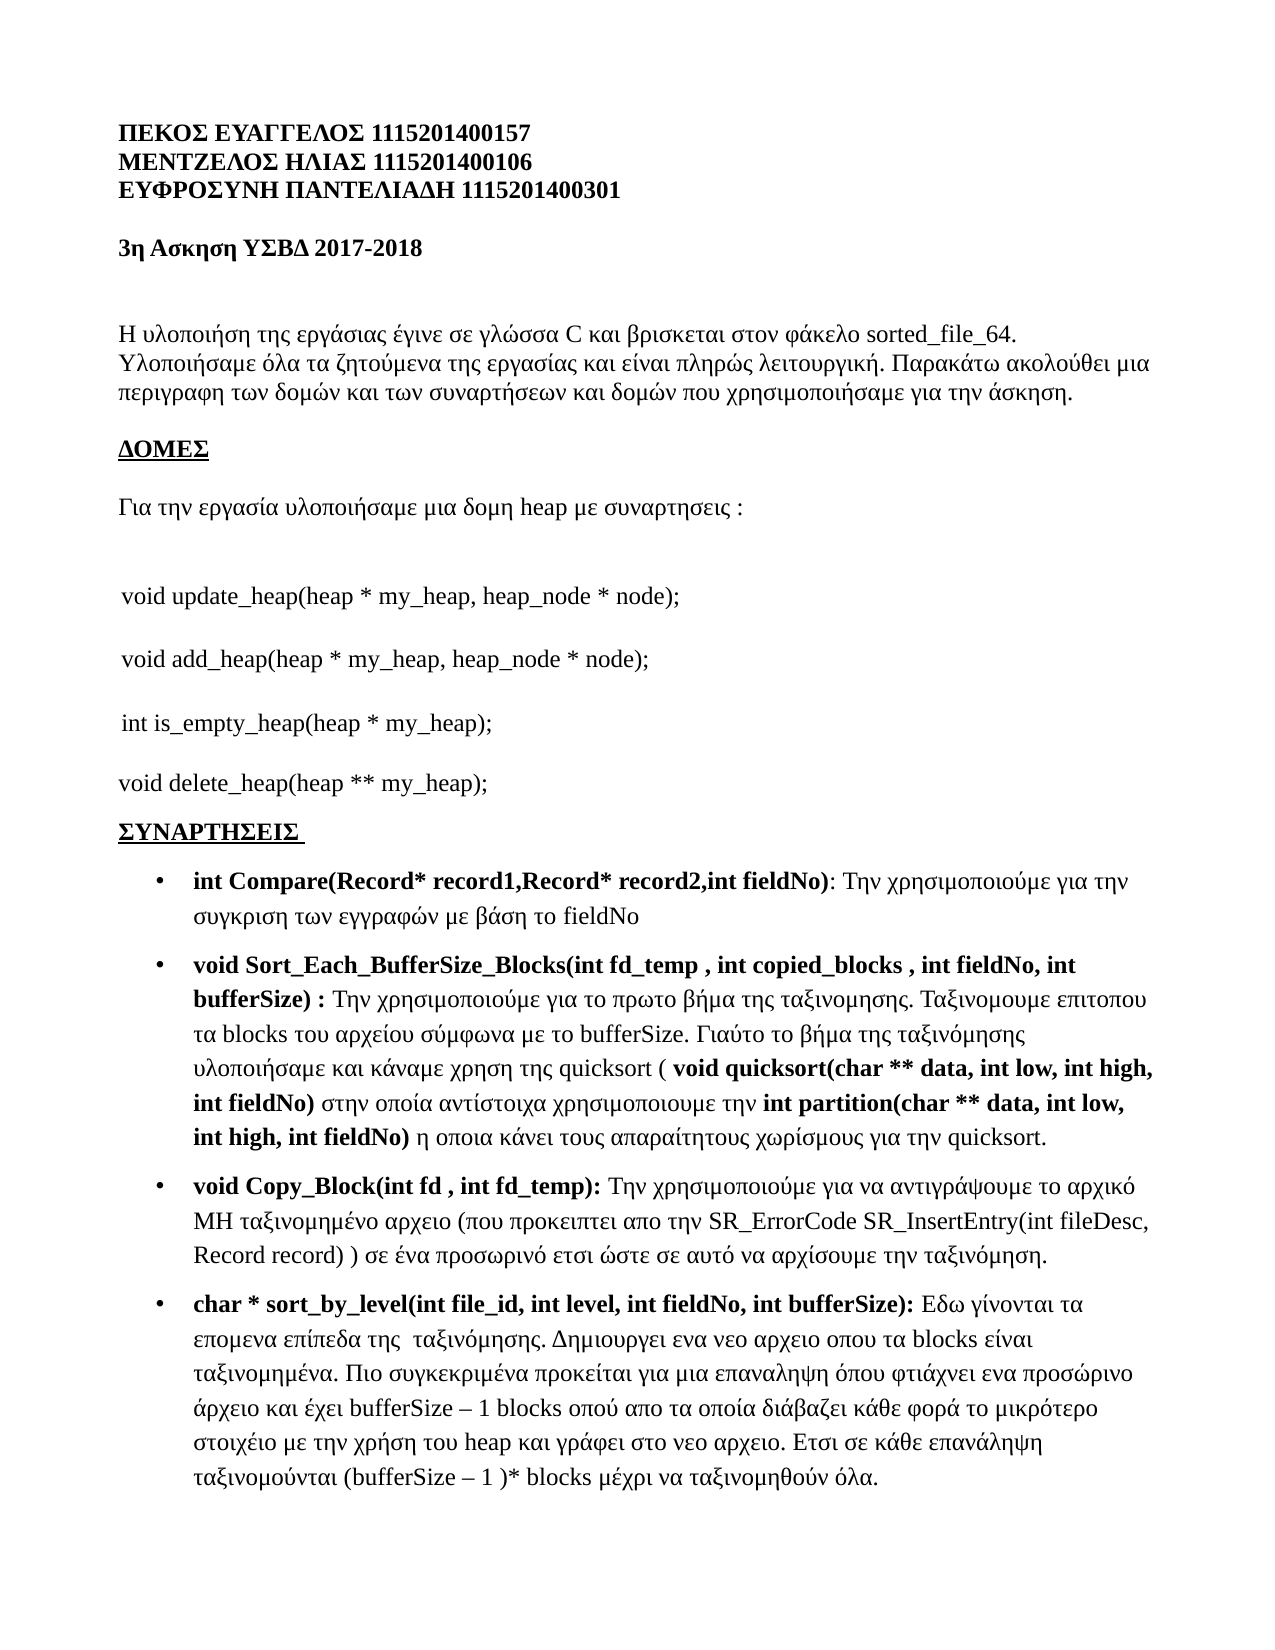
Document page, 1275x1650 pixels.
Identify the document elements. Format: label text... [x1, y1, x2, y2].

text Για την εργασία υλοποιήσαμε μια δομη heap με συναρτησεις : [118, 492, 1157, 521]
text Υλοποιήσαμε όλα τα ζητούμενα της εργασίας και είναι πληρώς λειτουργική. Παρακάτω ακολούθει μια περιγραφη των δομών και των συναρτήσεων και δομών που χρησιμοποιήσαμε για την άσκηση. [118, 348, 1157, 406]
text ΠΕΚΟΣ ΕΥΑΓΓΕΛΟΣ 1115201400157 [118, 118, 1157, 147]
list void Copy_Block(int fd , int fd_temp): Την χρησιμοποιούμε για να αντιγράψουμε το αρχικό ΜΗ ταξινομημένο αρχειο (που προκειπτει απο την SR_ErrorCode SR_InsertEntry(int fileDesc, Record record) ) σε ένα προσωρινό ετσι ώστε σε αυτό να αρχίσουμε την ταξινόμηση. [156, 1171, 1157, 1269]
list char * sort_by_level(int file_id, int level, int fieldNo, int bufferSize): Εδω γίνονται τα επομενα επίπεδα της ταξινόμησης. Δημιουργει ενα νεο αρχειο οπου τα blocks είναι ταξινομημένα. Πιο συγκεκριμένα προκείται για μια επαναληψη όπου φτιάχνει ενα προσώρινο άρχειο και έχει bufferSize – 1 blocks οπού απο τα οποία διάβαζει κάθε φορά το μικρότερο στοιχέιο με την χρήση του heap και γράφει στο νεο αρχειο. Ετσι σε κάθε επανάληψη ταξινομούνται (bufferSize – 1 )* blocks μέχρι να ταξινομηθούν όλα. [156, 1289, 1157, 1490]
text ΕΥΦΡΟΣΥΝΗ ΠΑΝΤΕΛΙΑΔΗ 1115201400301 [118, 176, 1157, 204]
list void Sort_Each_BufferSize_Blocks(int fd_temp , int copied_blocks , int fieldNo, int bufferSize) : Την χρησιμοποιούμε για το πρωτο βήμα της ταξινομησης. Ταξινομουμε επιτοπου τα blocks του αρχείου σύμφωνα με το bufferSize. Γιαύτο το βήμα της ταξινόμησης υλοποιήσαμε και κάναμε χρηση της quicksort ( void quicksort(char ** data, int low, int high, int fieldNo) στην οποία αντίστοιχα χρησιμοποιουμε την int partition(char ** data, int low, int high, int fieldNo) η οποια κάνει τους απαραίτητους χωρίσμους για την quicksort. [156, 950, 1157, 1151]
text ΜΕΝΤΖΕΛΟΣ ΗΛΙΑΣ 1115201400106 [118, 147, 1157, 176]
text Η υλοποιήση της εργάσιας έγινε σε γλώσσα C και βρισκεται στον φάκελο sorted_file_64. [118, 319, 1157, 348]
text void delete_heap(heap ** my_heap); [118, 768, 1157, 797]
table_header void update_heap(heap * my_heap, heap_node * node); [118, 578, 692, 641]
text 3η Ασκηση ΥΣΒΔ 2017-2018 [118, 233, 1157, 262]
table_header void add_heap(heap * my_heap, heap_node * node); [118, 641, 661, 705]
table_header int is_empty_heap(heap * my_heap); [118, 705, 504, 768]
list int Compare(Record* record1,Record* record2,int fieldNo): Την χρησιμοποιούμε για την συγκριση των εγγραφών με βάση το fieldNo [156, 866, 1157, 929]
text ΣΥΝΑΡΤΗΣΕΙΣ [118, 817, 1157, 846]
text ΔΟΜΕΣ [118, 434, 1157, 463]
